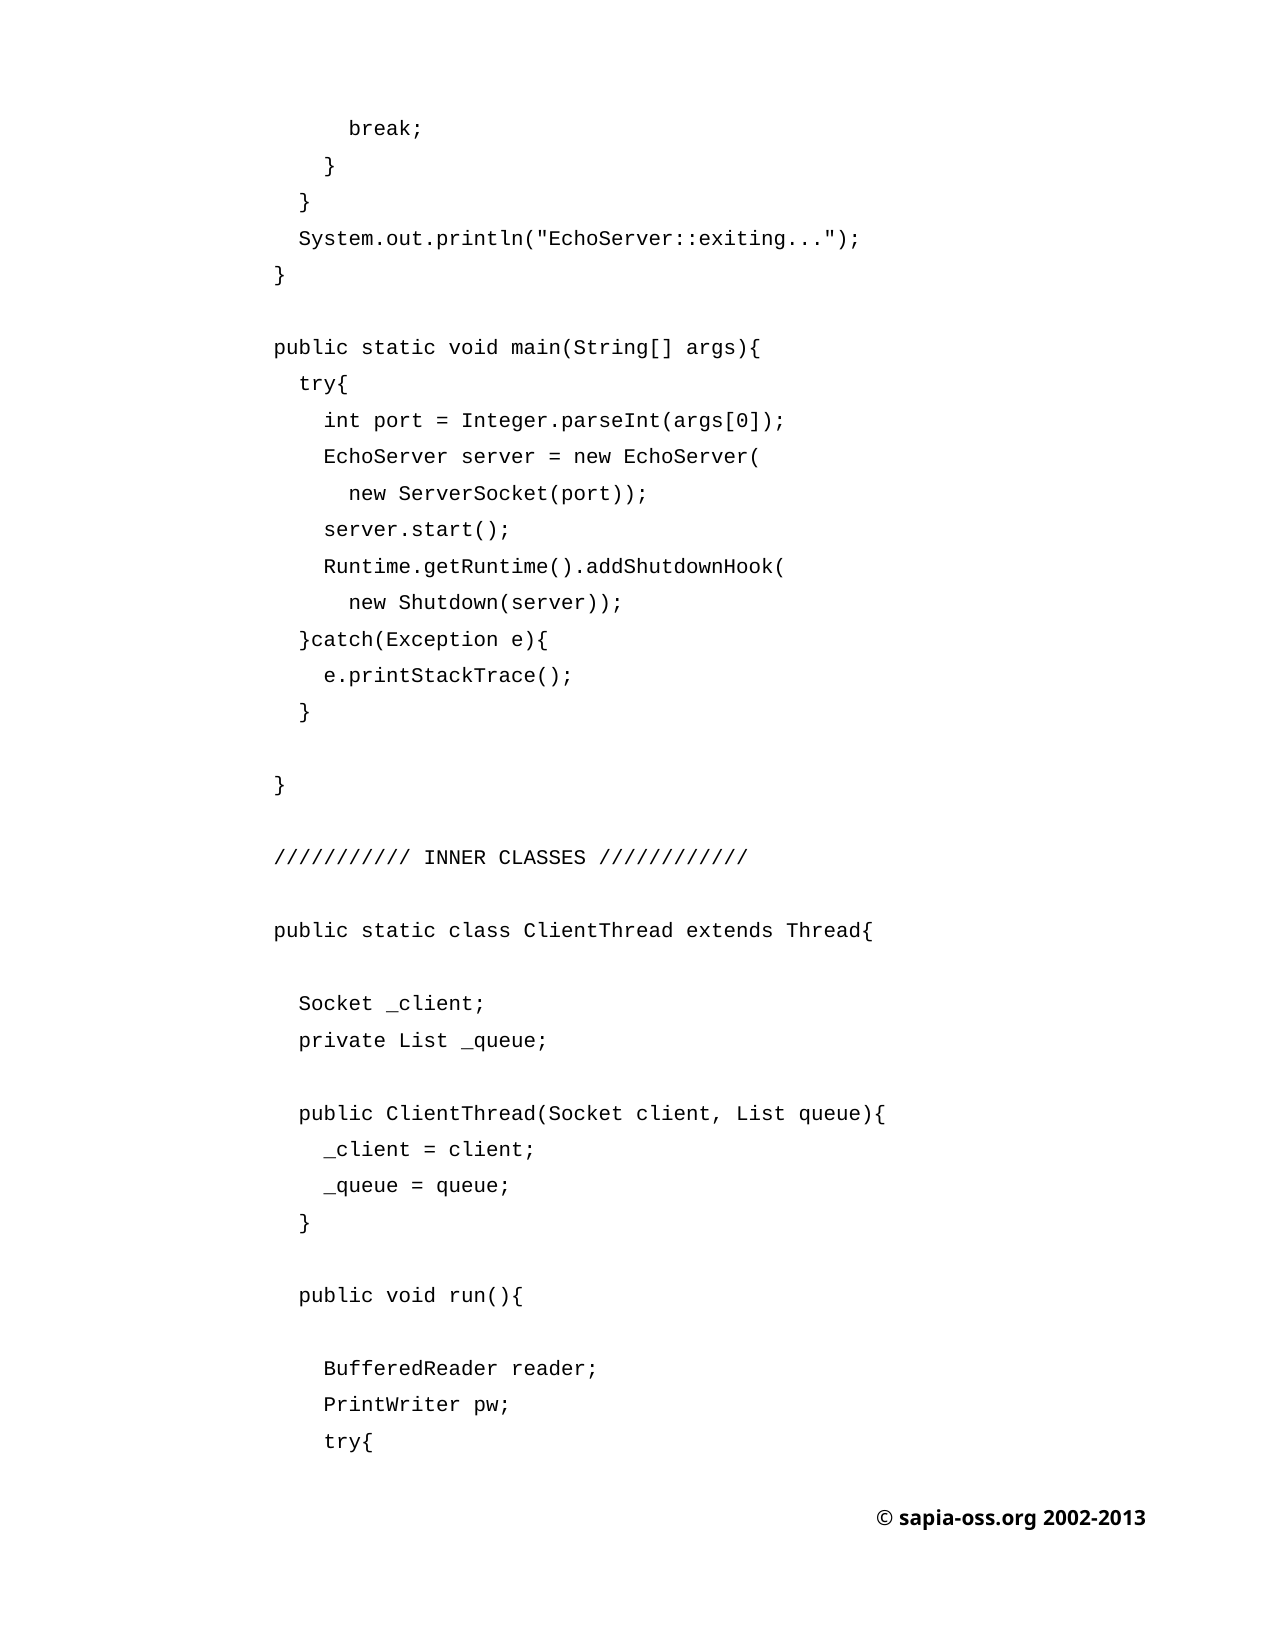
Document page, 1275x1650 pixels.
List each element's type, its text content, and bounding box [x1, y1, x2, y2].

text public static class ClientThread extends Thread{ [248, 920, 1039, 944]
text } [248, 1212, 1039, 1236]
text try{ [248, 1431, 1039, 1454]
text new ServerSocket(port)); [248, 483, 1039, 507]
text } [248, 191, 1039, 215]
text } [248, 264, 1039, 288]
text try{ [248, 373, 1039, 397]
text private List _queue; [248, 1029, 1039, 1053]
text Socket _client; [248, 993, 1039, 1017]
text int port = Integer.parseInt(args[0]); [248, 410, 1039, 434]
text e.printStackTrace(); [248, 665, 1039, 689]
text Runtime.getRuntime().addShutdownHook( [248, 556, 1039, 579]
text public ClientThread(Socket client, List queue){ [248, 1102, 1039, 1126]
text _client = client; [248, 1139, 1039, 1163]
text }catch(Exception e){ [248, 628, 1039, 652]
text EchoServer server = new EchoServer( [248, 446, 1039, 470]
text } [248, 774, 1039, 798]
text public static void main(String[] args){ [248, 337, 1039, 361]
text _queue = queue; [248, 1175, 1039, 1199]
text public void run(){ [248, 1285, 1039, 1309]
text } [248, 154, 1039, 178]
text PrintWriter pw; [248, 1394, 1039, 1418]
text /////////// INNER CLASSES //////////// [248, 847, 1039, 871]
text } [248, 701, 1039, 725]
text BufferedReader reader; [248, 1358, 1039, 1382]
text new Shutdown(server)); [248, 592, 1039, 616]
text System.out.println("EchoServer::exiting..."); [248, 227, 1039, 251]
text server.start(); [248, 519, 1039, 543]
text break; [248, 118, 1039, 142]
